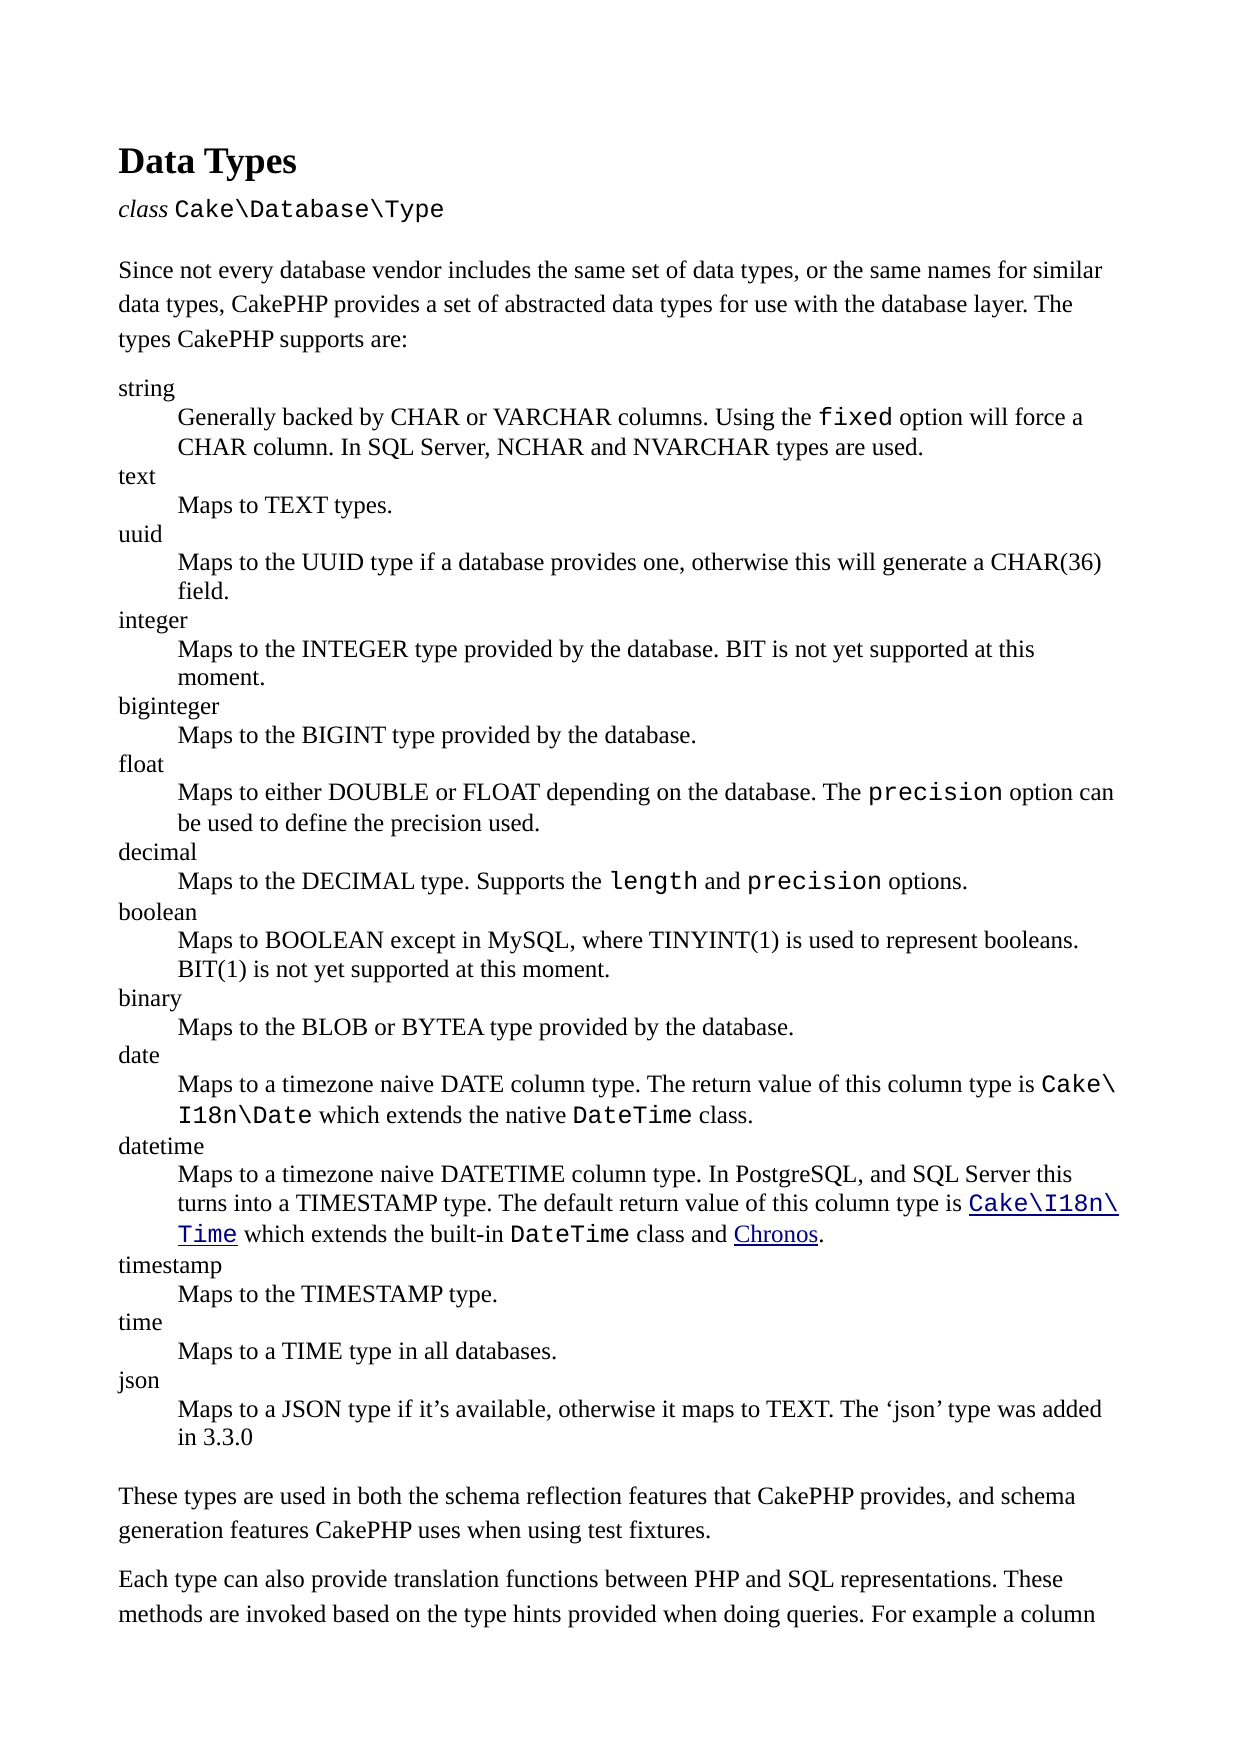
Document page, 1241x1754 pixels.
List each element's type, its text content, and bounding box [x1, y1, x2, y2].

list Maps to a timezone naive DATETIME column type. In PostgreSQL, and SQL Server this turns into a TIMESTAMP type. The default return value of this column type is Cake\I18n\Time which extends the built-in DateTime class and Chronos. [177, 1159, 1122, 1250]
list Maps to either DOUBLE or FLOAT depending on the database. The precision option can be used to define the precision used. [177, 777, 1122, 837]
text Each type can also provide translation functions between PHP and SQL representations. These methods are invoked based on the type hints provided when doing queries. For example a column [118, 1564, 1122, 1627]
list Maps to a TIME type in all databases. [177, 1336, 1122, 1365]
subtitle float [118, 749, 1122, 777]
subtitle json [118, 1365, 1122, 1394]
subtitle biginteger [118, 691, 1122, 720]
subtitle date [118, 1040, 1122, 1069]
list Maps to the DECIMAL type. Supports the length and precision options. [177, 866, 1122, 897]
subtitle time [118, 1307, 1122, 1336]
text These types are used in both the schema reflection features that CakePHP provides, and schema generation features CakePHP uses when using test fixtures. [118, 1481, 1122, 1544]
subtitle uuid [118, 519, 1122, 547]
list Maps to the INTEGER type provided by the database. BIT is not yet supported at this moment. [177, 634, 1122, 691]
subtitle Data Types [118, 139, 1122, 182]
list Maps to a JSON type if it’s available, otherwise it maps to TEXT. The ‘json’ type was added in 3.3.0 [177, 1394, 1122, 1451]
subtitle integer [118, 605, 1122, 634]
subtitle boolean [118, 897, 1122, 925]
list Generally backed by CHAR or VARCHAR columns. Using the fixed option will force a CHAR column. In SQL Server, NCHAR and NVARCHAR types are used. [177, 402, 1122, 461]
list Maps to a timezone naive DATE column type. The return value of this column type is Cake\I18n\Date which extends the native DateTime class. [177, 1069, 1122, 1131]
list Maps to the UUID type if a database provides one, otherwise this will generate a CHAR(36) field. [177, 547, 1122, 605]
subtitle timestamp [118, 1250, 1122, 1279]
list Maps to the BLOB or BYTEA type provided by the database. [177, 1012, 1122, 1040]
list Maps to the BIGINT type provided by the database. [177, 720, 1122, 749]
subtitle decimal [118, 837, 1122, 866]
subtitle datetime [118, 1131, 1122, 1159]
subtitle class Cake\Database\Type [118, 194, 1122, 225]
subtitle text [118, 461, 1122, 490]
list Maps to TEXT types. [177, 490, 1122, 519]
list Maps to BOOLEAN except in MySQL, where TINYINT(1) is used to represent booleans. BIT(1) is not yet supported at this moment. [177, 925, 1122, 983]
subtitle binary [118, 983, 1122, 1012]
text Since not every database vendor includes the same set of data types, or the same names for similar data types, CakePHP provides a set of abstracted data types for use with the database layer. The types CakePHP supports are: [118, 255, 1122, 353]
subtitle string [118, 373, 1122, 402]
list Maps to the TIMESTAMP type. [177, 1279, 1122, 1307]
